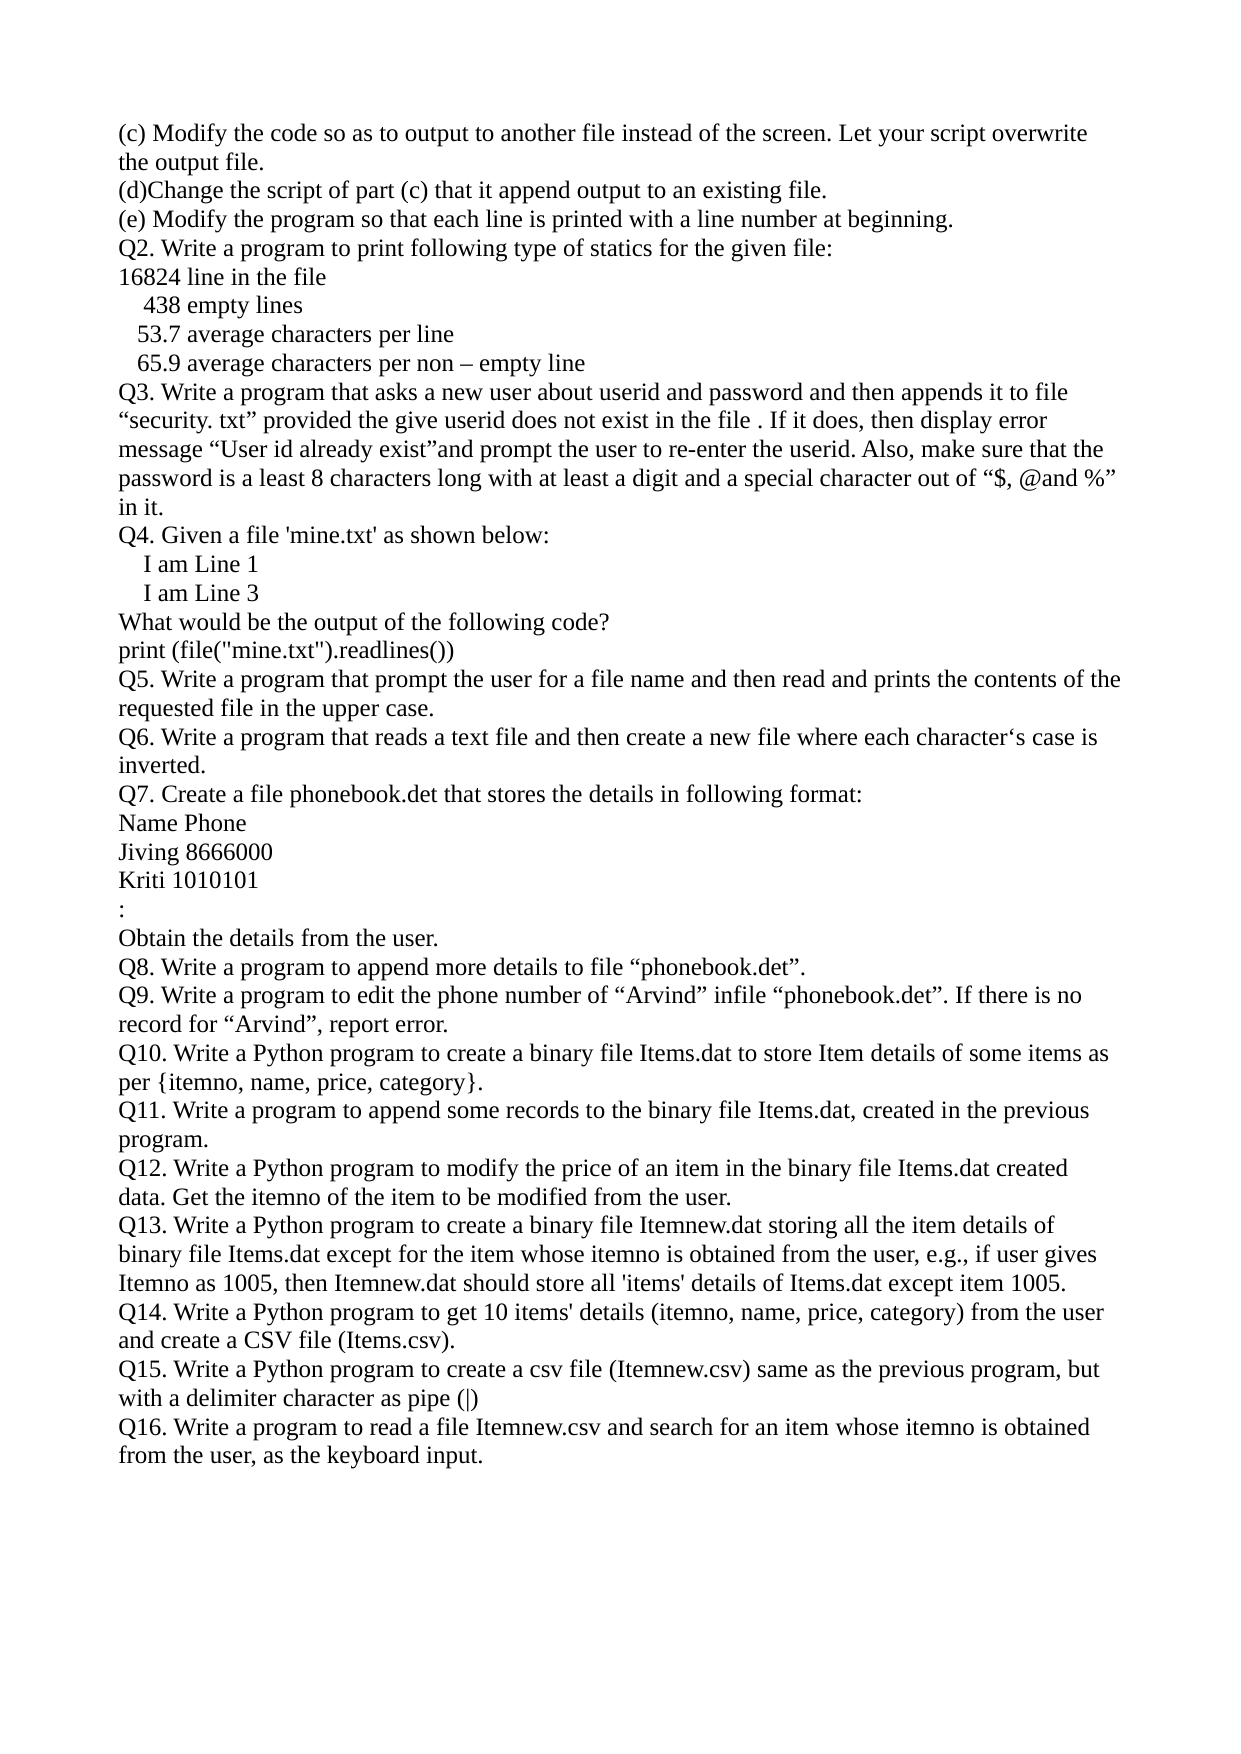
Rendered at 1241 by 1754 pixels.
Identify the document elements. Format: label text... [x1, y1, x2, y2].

text Q10. Write a Python program to create a binary file Items.dat to store Item details of some items as per {itemno, name, price, category}. [118, 1038, 1122, 1096]
text Jiving 8666000 [118, 837, 1122, 866]
text I am Line 1 [118, 549, 1122, 578]
text Q7. Create a file phonebook.det that stores the details in following format: [118, 779, 1122, 808]
text (d)Change the script of part (c) that it append output to an existing file. [118, 176, 1122, 204]
text 16824 line in the file [118, 262, 1122, 291]
text Q6. Write a program that reads a text file and then create a new file where each character‘s case is inverted. [118, 722, 1122, 779]
text Q15. Write a Python program to create a csv file (Itemnew.csv) same as the previous program, but with a delimiter character as pipe (|) [118, 1354, 1122, 1412]
text Q12. Write a Python program to modify the price of an item in the binary file Items.dat created data. Get the itemno of the item to be modified from the user. [118, 1153, 1122, 1211]
text Kriti 1010101 [118, 866, 1122, 894]
text Name Phone [118, 808, 1122, 837]
text Q9. Write a program to edit the phone number of “Arvind” infile “phonebook.det”. If there is no record for “Arvind”, report error. [118, 981, 1122, 1038]
text 53.7 average characters per line [118, 319, 1122, 348]
text : [118, 894, 1122, 923]
text Q5. Write a program that prompt the user for a file name and then read and prints the contents of the requested file in the upper case. [118, 664, 1122, 722]
text (e) Modify the program so that each line is printed with a line number at beginning. [118, 204, 1122, 233]
text (c) Modify the code so as to output to another file instead of the screen. Let your script overwrite the output file. [118, 118, 1122, 176]
text 65.9 average characters per non – empty line [118, 348, 1122, 377]
text Q14. Write a Python program to get 10 items' details (itemno, name, price, category) from the user and create a CSV file (Items.csv). [118, 1297, 1122, 1354]
text Q3. Write a program that asks a new user about userid and password and then appends it to file “security. txt” provided the give userid does not exist in the file . If it does, then display error message “User id already exist”and prompt the user to re-enter the userid. Also, make sure that the password is a least 8 characters long with at least a digit and a special character out of “$, @and %” in it. [118, 377, 1122, 521]
text print (file("mine.txt").readlines()) [118, 636, 1122, 664]
text Q11. Write a program to append some records to the binary file Items.dat, created in the previous program. [118, 1096, 1122, 1153]
text What would be the output of the following code? [118, 607, 1122, 636]
text Obtain the details from the user. [118, 923, 1122, 952]
text Q13. Write a Python program to create a binary file Itemnew.dat storing all the item details of binary file Items.dat except for the item whose itemno is obtained from the user, e.g., if user gives Itemno as 1005, then Itemnew.dat should store all 'items' details of Items.dat except item 1005. [118, 1211, 1122, 1297]
text Q16. Write a program to read a file Itemnew.csv and search for an item whose itemno is obtained from the user, as the keyboard input. [118, 1412, 1122, 1469]
text Q8. Write a program to append more details to file “phonebook.det”. [118, 952, 1122, 981]
text 438 empty lines [118, 291, 1122, 319]
text I am Line 3 [118, 578, 1122, 607]
text Q2. Write a program to print following type of statics for the given file: [118, 233, 1122, 262]
text Q4. Given a file 'mine.txt' as shown below: [118, 521, 1122, 549]
